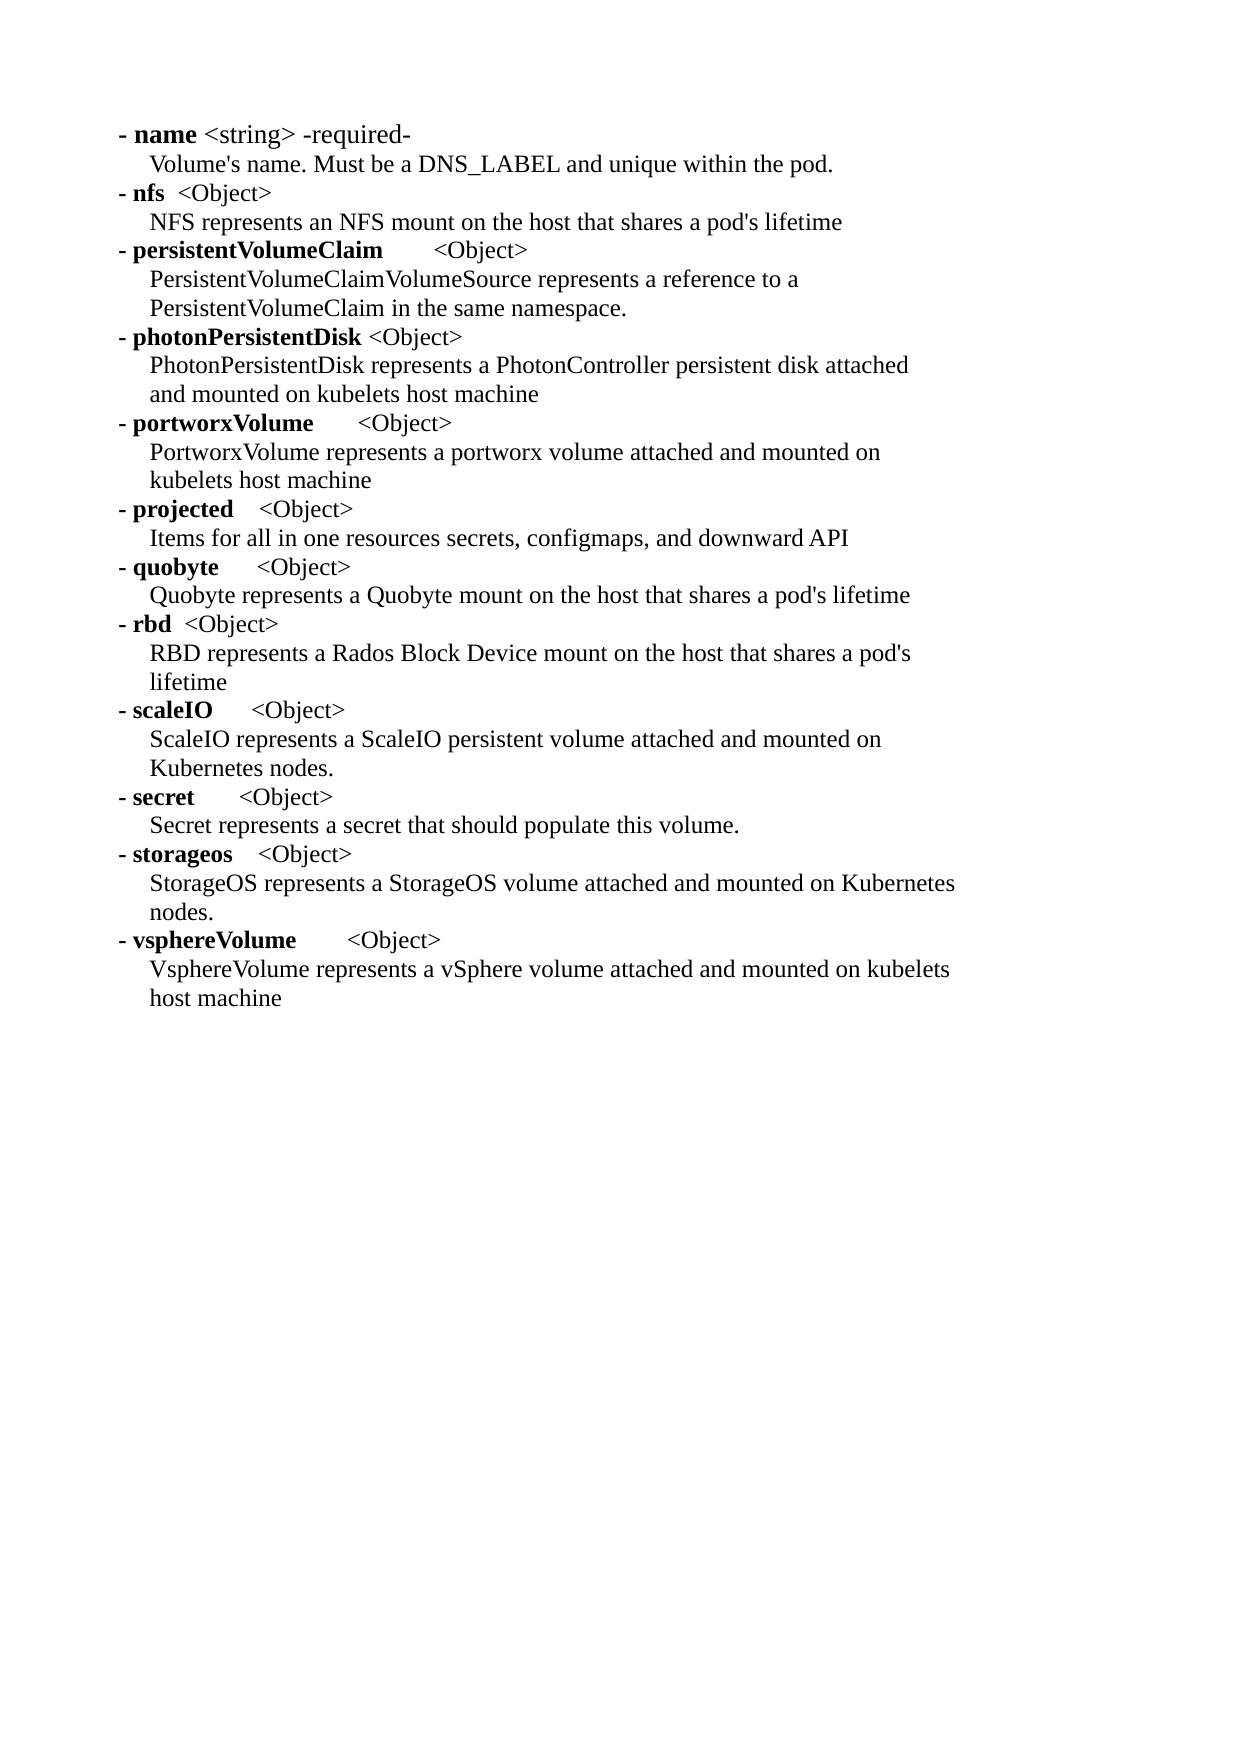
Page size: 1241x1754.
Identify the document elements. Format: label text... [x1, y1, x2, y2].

text StorageOS represents a StorageOS volume attached and mounted on Kubernetes [118, 868, 1122, 897]
text PersistentVolumeClaimVolumeSource represents a reference to a [118, 264, 1122, 293]
text - nfs <Object> [118, 178, 1122, 207]
text kubelets host machine [118, 466, 1122, 494]
text - name <string> -required- [118, 118, 1122, 149]
text ScaleIO represents a ScaleIO persistent volume attached and mounted on [118, 724, 1122, 753]
text nodes. [118, 897, 1122, 926]
text Kubernetes nodes. [118, 753, 1122, 782]
text and mounted on kubelets host machine [118, 379, 1122, 408]
text PortworxVolume represents a portworx volume attached and mounted on [118, 437, 1122, 466]
text - portworxVolume <Object> [118, 408, 1122, 437]
text - projected <Object> [118, 494, 1122, 523]
text lifetime [118, 667, 1122, 696]
text host machine [118, 983, 1122, 1012]
text - vsphereVolume <Object> [118, 926, 1122, 954]
text - quobyte <Object> [118, 552, 1122, 581]
text Volume's name. Must be a DNS_LABEL and unique within the pod. [118, 149, 1122, 178]
text VsphereVolume represents a vSphere volume attached and mounted on kubelets [118, 954, 1122, 983]
text Items for all in one resources secrets, configmaps, and downward API [118, 523, 1122, 552]
text Secret represents a secret that should populate this volume. [118, 811, 1122, 839]
text RBD represents a Rados Block Device mount on the host that shares a pod's [118, 638, 1122, 667]
text NFS represents an NFS mount on the host that shares a pod's lifetime [118, 207, 1122, 236]
text Quobyte represents a Quobyte mount on the host that shares a pod's lifetime [118, 581, 1122, 609]
text - secret <Object> [118, 782, 1122, 811]
text - scaleIO <Object> [118, 696, 1122, 724]
text - photonPersistentDisk <Object> [118, 322, 1122, 351]
text PhotonPersistentDisk represents a PhotonController persistent disk attached [118, 351, 1122, 379]
text PersistentVolumeClaim in the same namespace. [118, 293, 1122, 322]
text - storageos <Object> [118, 839, 1122, 868]
text - persistentVolumeClaim <Object> [118, 236, 1122, 264]
text - rbd <Object> [118, 609, 1122, 638]
